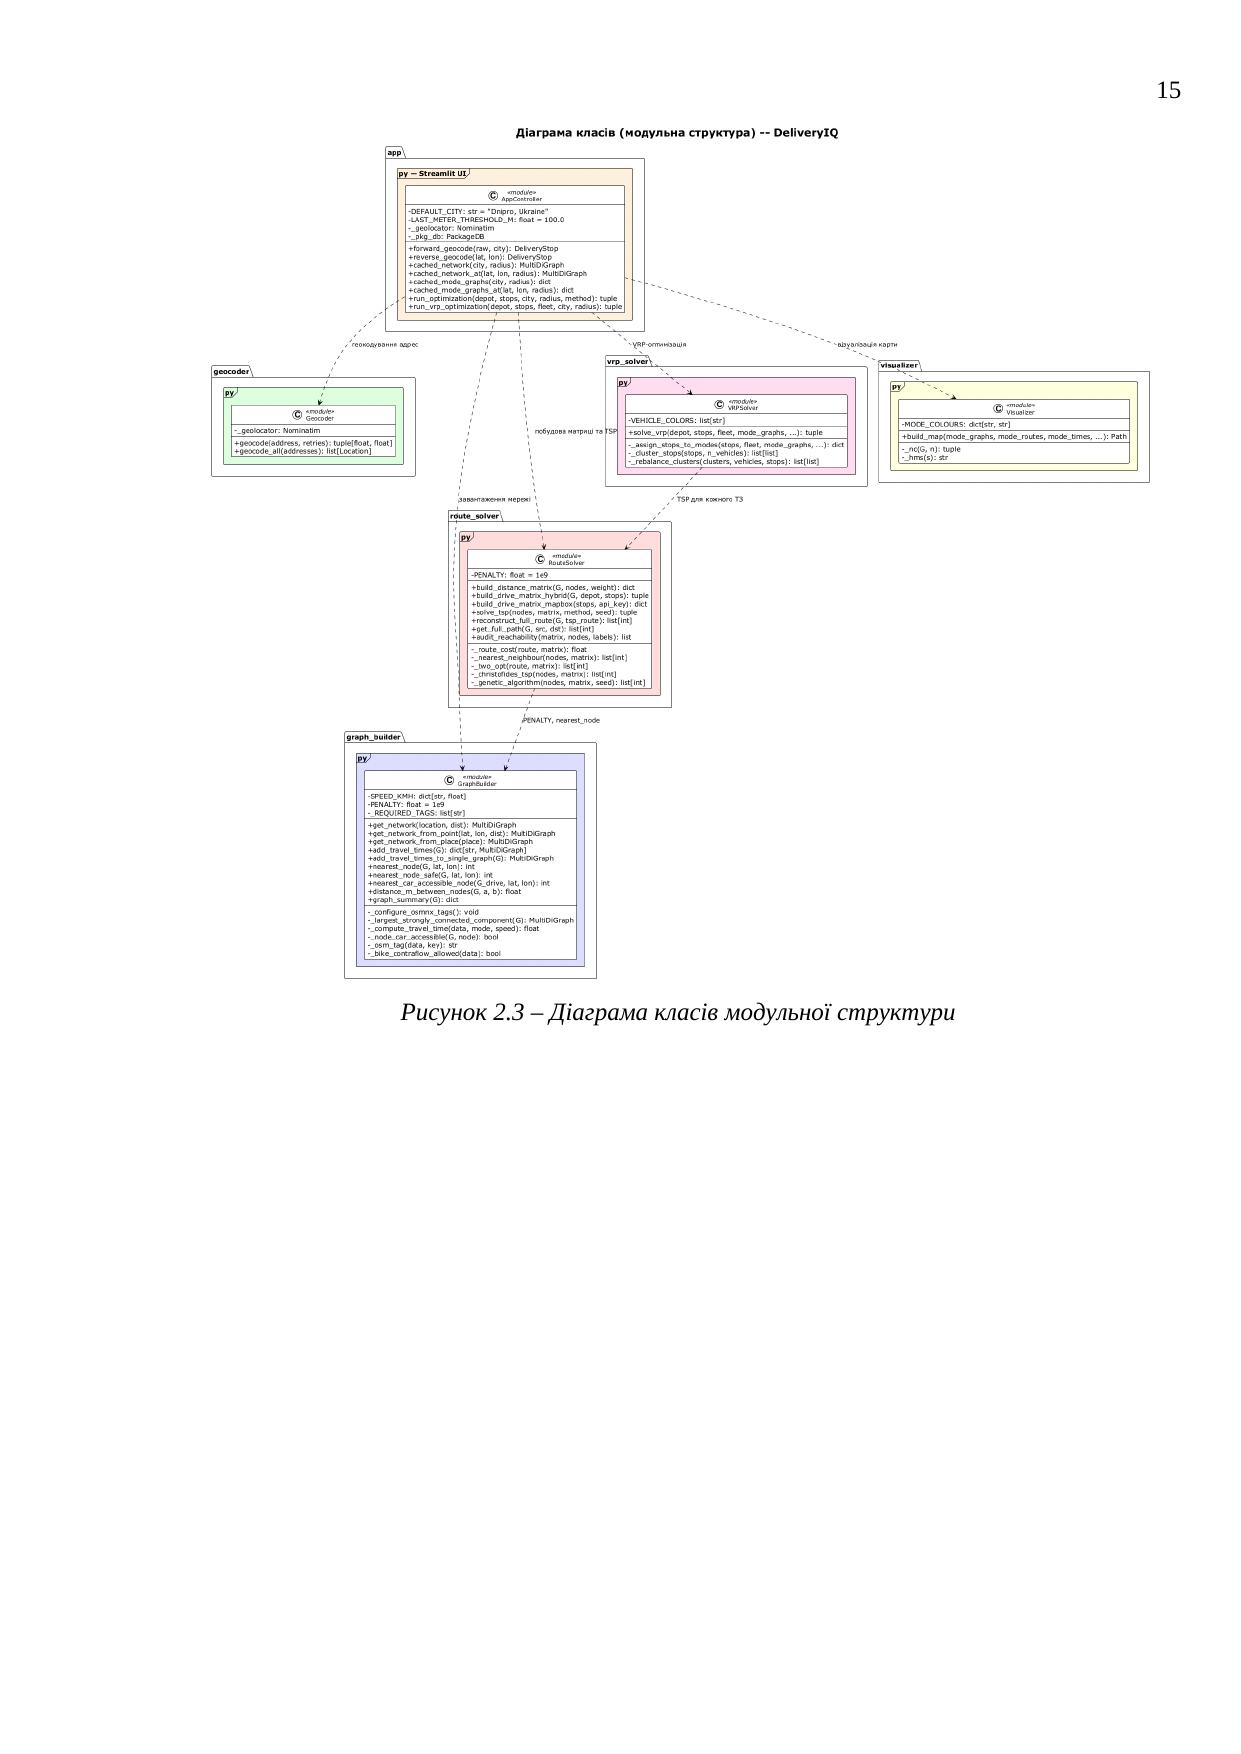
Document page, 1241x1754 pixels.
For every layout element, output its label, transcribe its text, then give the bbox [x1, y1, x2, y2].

text Рисунок 2.3 – Діаграма класів модульної структури [177, 997, 1181, 1026]
picture [206, 118, 1152, 981]
